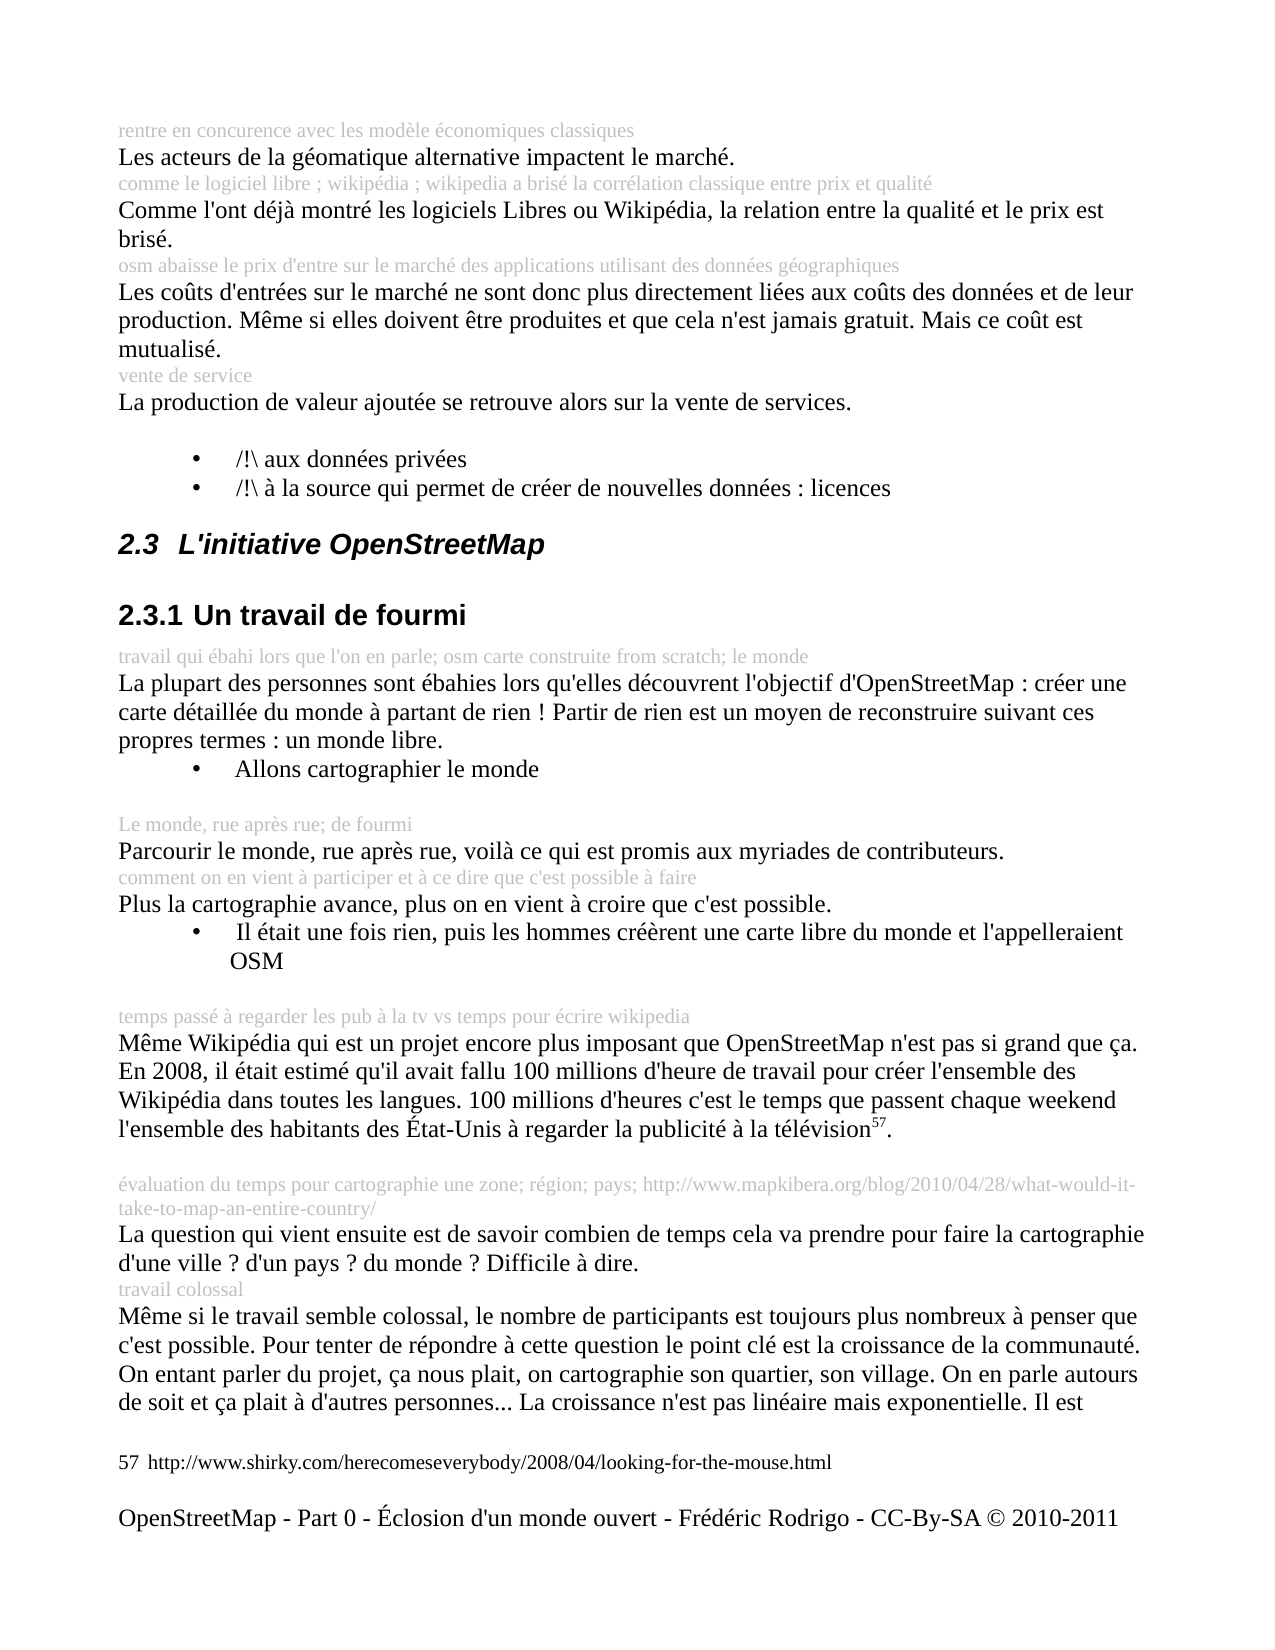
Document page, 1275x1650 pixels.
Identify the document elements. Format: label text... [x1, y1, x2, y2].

text La production de valeur ajoutée se retrouve alors sur la vente de services. [118, 387, 1157, 416]
text La plupart des personnes sont ébahies lors qu'elles découvrent l'objectif d'OpenStreetMap : créer une carte détaillée du monde à partant de rien ! Partir de rien est un moyen de reconstruire suivant ces propres termes : un monde libre. [118, 668, 1157, 754]
list Allons cartographier le monde [192, 754, 1157, 783]
text comme le logiciel libre ; wikipédia ; wikipedia a brisé la corrélation classique entre prix et qualité [118, 171, 1157, 195]
text Comme l'ont déjà montré les logiciels Libres ou Wikipédia, la relation entre la qualité et le prix est brisé. [118, 195, 1157, 252]
text temps passé à regarder les pub à la tv vs temps pour écrire wikipedia [118, 1004, 1157, 1028]
list /!\ à la source qui permet de créer de nouvelles données : licences [192, 473, 1157, 502]
subtitle Un travail de fourmi [118, 598, 1157, 631]
text Parcourir le monde, rue après rue, voilà ce qui est promis aux myriades de contributeurs. [118, 836, 1157, 864]
text travail qui ébahi lors que l'on en parle; osm carte construite from scratch; le monde [118, 644, 1157, 668]
list Il était une fois rien, puis les hommes créèrent une carte libre du monde et l'appelleraient OSM [192, 917, 1157, 975]
text osm abaisse le prix d'entre sur le marché des applications utilisant des données géographiques [118, 252, 1157, 277]
text La question qui vient ensuite est de savoir combien de temps cela va prendre pour faire la cartographie d'une ville ? d'un pays ? du monde ? Difficile à dire. [118, 1219, 1157, 1277]
text évaluation du temps pour cartographie une zone; région; pays; http://www.mapkibera.org/blog/2010/04/28/what-would-it-take-to-map-an-entire-country/ [118, 1171, 1157, 1219]
text comment on en vient à participer et à ce dire que c'est possible à faire [118, 864, 1157, 889]
text Les coûts d'entrées sur le marché ne sont donc plus directement liées aux coûts des données et de leur production. Même si elles doivent être produites et que cela n'est jamais gratuit. Mais ce coût est mutualisé. [118, 277, 1157, 363]
text Plus la cartographie avance, plus on en vient à croire que c'est possible. [118, 889, 1157, 917]
text Le monde, rue après rue; de fourmi [118, 812, 1157, 836]
text travail colossal [118, 1277, 1157, 1301]
subtitle L'initiative OpenStreetMap [118, 527, 1157, 560]
text vente de service [118, 363, 1157, 387]
text Même si le travail semble colossal, le nombre de participants est toujours plus nombreux à penser que c'est possible. Pour tenter de répondre à cette question le point clé est la croissance de la communauté. On entant parler du projet, ça nous plait, on cartographie son quartier, son village. On en parle autours de soit et ça plait à d'autres personnes... La croissance n'est pas linéaire mais exponentielle. Il est [118, 1301, 1157, 1416]
text Même Wikipédia qui est un projet encore plus imposant que OpenStreetMap n'est pas si grand que ça. En 2008, il était estimé qu'il avait fallu 100 millions d'heure de travail pour créer l'ensemble des Wikipédia dans toutes les langues. 100 millions d'heures c'est le temps que passent chaque weekend l'ensemble des habitants des État-Unis à regarder la publicité à la télévision. [118, 1028, 1157, 1143]
text rentre en concurence avec les modèle économiques classiques [118, 118, 1157, 142]
text http://www.shirky.com/herecomeseverybody/2008/04/looking-for-the-mouse.html [118, 1449, 1157, 1474]
text Les acteurs de la géomatique alternative impactent le marché. [118, 142, 1157, 171]
list /!\ aux données privées [192, 444, 1157, 473]
